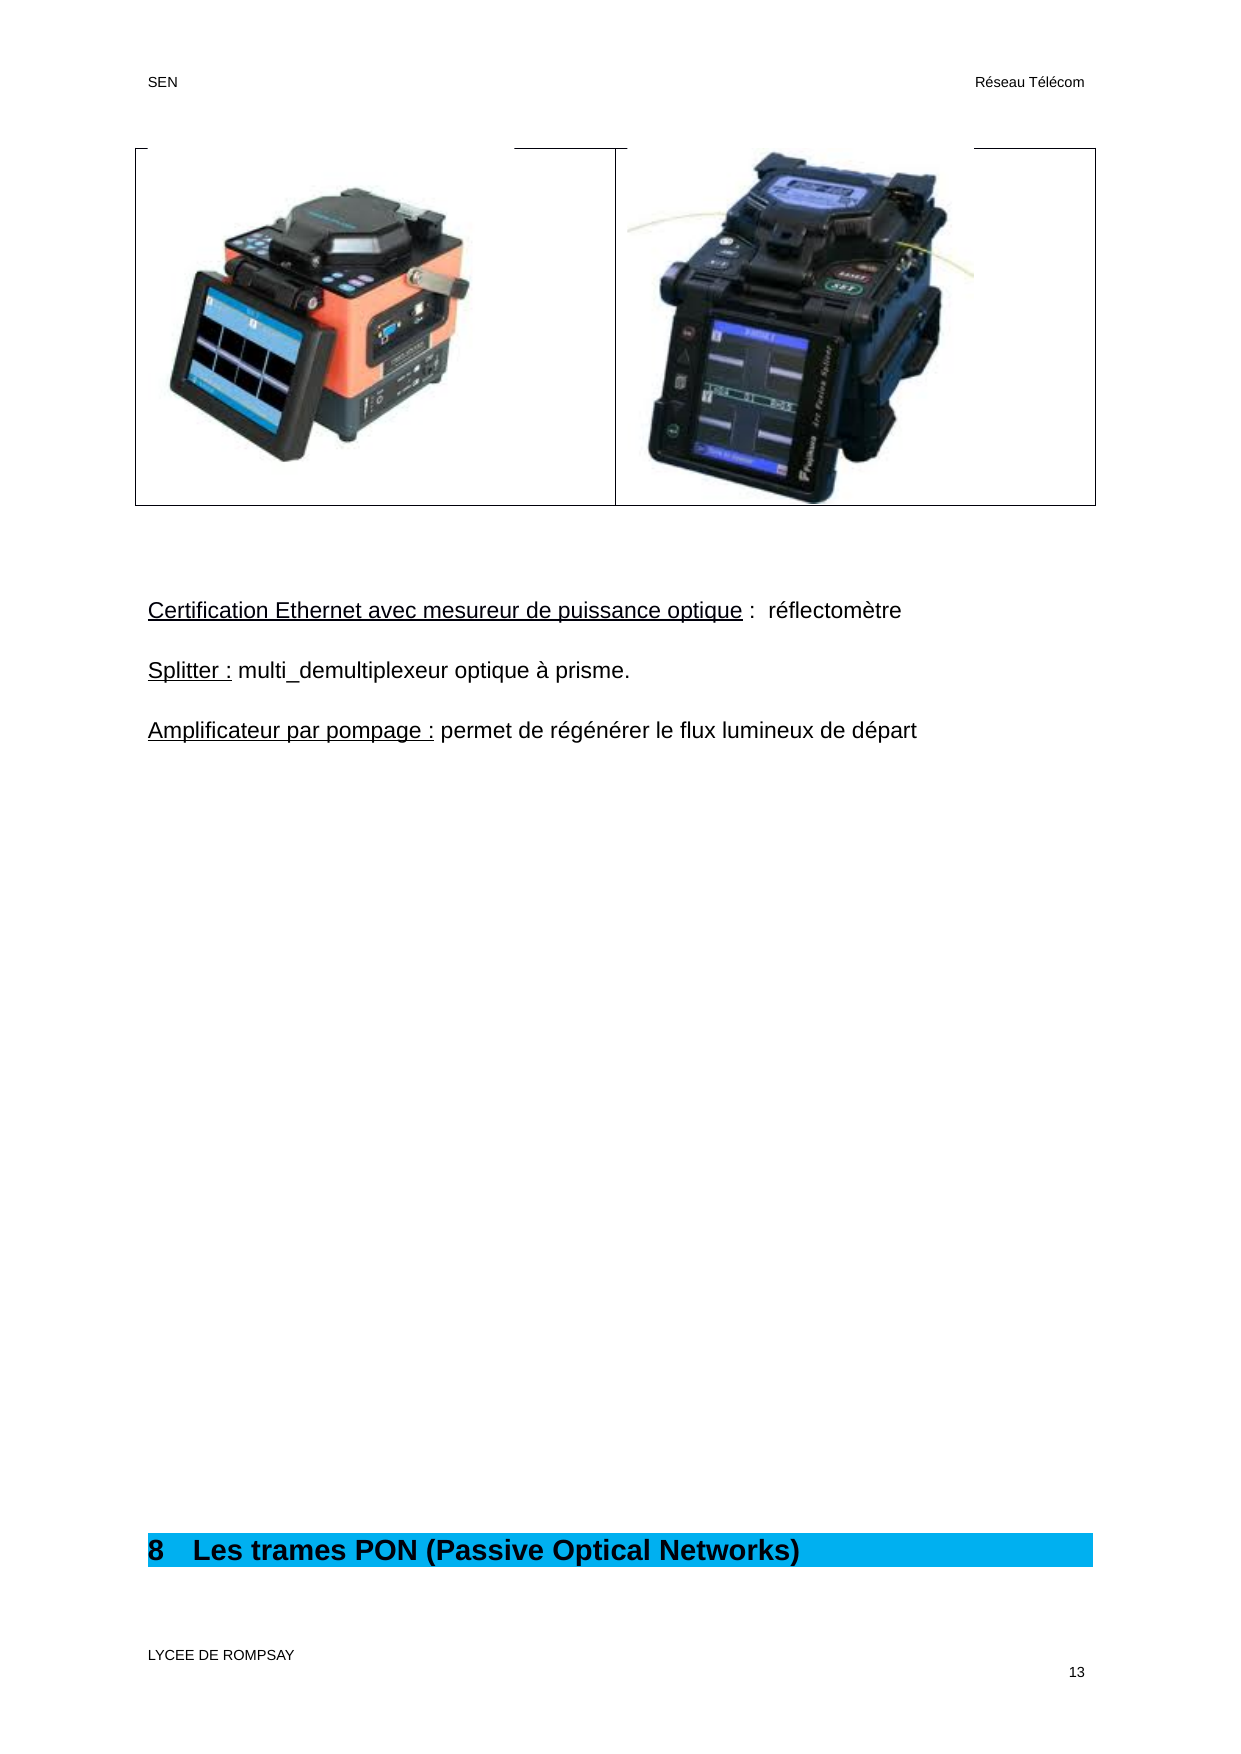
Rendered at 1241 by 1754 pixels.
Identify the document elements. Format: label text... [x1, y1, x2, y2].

picture [627, 148, 974, 504]
table_header [616, 149, 1095, 505]
table_header [136, 149, 615, 505]
text Amplificateur par pompage : permet de régénérer le flux lumineux de départ [148, 717, 1093, 744]
subtitle Les trames PON (Passive Optical Networks) [148, 1533, 1093, 1567]
picture [147, 148, 515, 484]
text Splitter : multi_demultiplexeur optique à prisme. [148, 657, 1093, 683]
text Certification Ethernet avec mesureur de puissance optique : réflectomètre [148, 597, 1093, 623]
